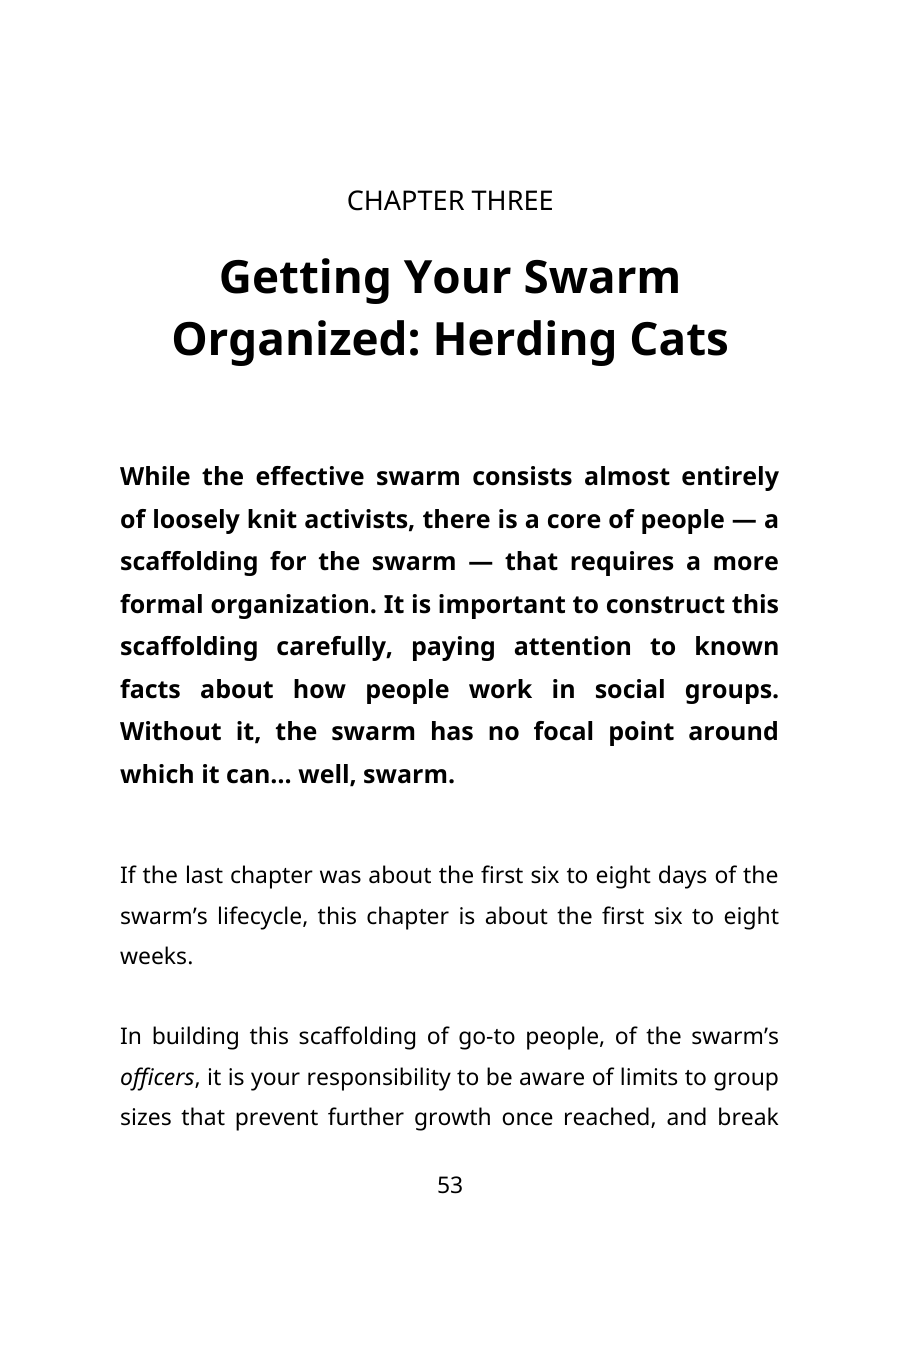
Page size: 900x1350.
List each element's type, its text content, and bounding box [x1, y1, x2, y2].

text Getting Your Swarm Organized: Herding Cats [120, 244, 780, 369]
text In building this scaffolding of go-to people, of the swarm’s officers, it is your responsibility to be aware of limits to group sizes that prevent further growth once reached, and break [120, 1020, 780, 1132]
text CHAPTER THREE [120, 181, 780, 218]
text If the last chapter was about the first six to eight days of the swarm’s lifecycle, this chapter is about the first six to eight weeks. [120, 859, 780, 971]
text While the effective swarm consists almost entirely of loosely knit activists, there is a core of people — a scaffolding for the swarm — that requires a more formal organization. It is important to construct this scaffolding carefully, paying attention to known facts about how people work in social groups. Without it, the swarm has no focal point around which it can… well, swarm. [120, 459, 780, 791]
